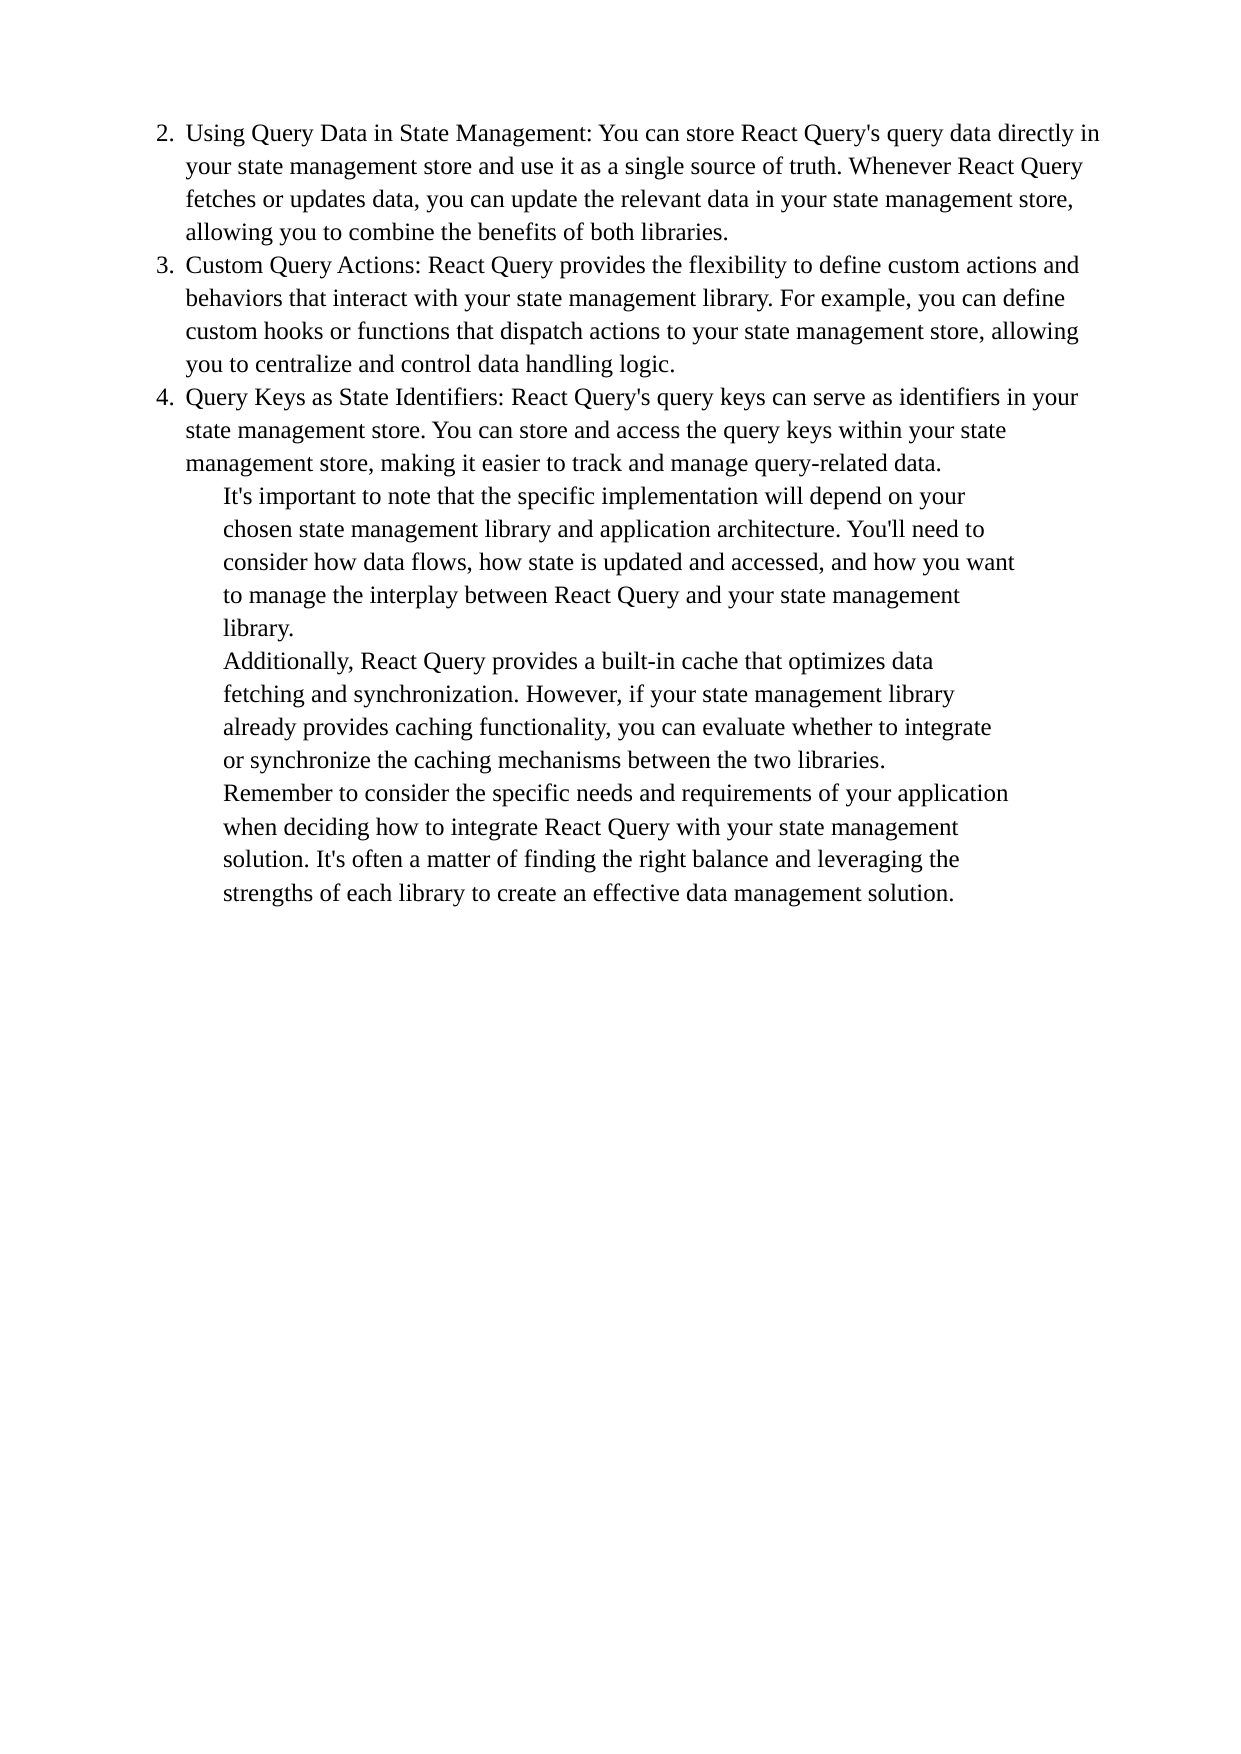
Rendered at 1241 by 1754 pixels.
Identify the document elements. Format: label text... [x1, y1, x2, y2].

text Remember to consider the specific needs and requirements of your application when deciding how to integrate React Query with your state management solution. It's often a matter of finding the right balance and leveraging the strengths of each library to create an effective data management solution. [223, 778, 1017, 906]
text It's important to note that the specific implementation will depend on your chosen state management library and application architecture. You'll need to consider how data flows, how state is updated and accessed, and how you want to manage the interplay between React Query and your state management library. [223, 481, 1017, 642]
list Using Query Data in State Management: You can store React Query's query data directly in your state management store and use it as a single source of truth. Whenever React Query fetches or updates data, you can update the relevant data in your state management store, allowing you to combine the benefits of both libraries. [185, 118, 1122, 246]
text Additionally, React Query provides a built-in cache that optimizes data fetching and synchronization. However, if your state management library already provides caching functionality, you can evaluate whether to integrate or synchronize the caching mechanisms between the two libraries. [223, 646, 1017, 774]
list Custom Query Actions: React Query provides the flexibility to define custom actions and behaviors that interact with your state management library. For example, you can define custom hooks or functions that dispatch actions to your state management store, allowing you to centralize and control data handling logic. [185, 250, 1122, 378]
list Query Keys as State Identifiers: React Query's query keys can serve as identifiers in your state management store. You can store and access the query keys within your state management store, making it easier to track and manage query-related data. [185, 382, 1122, 477]
